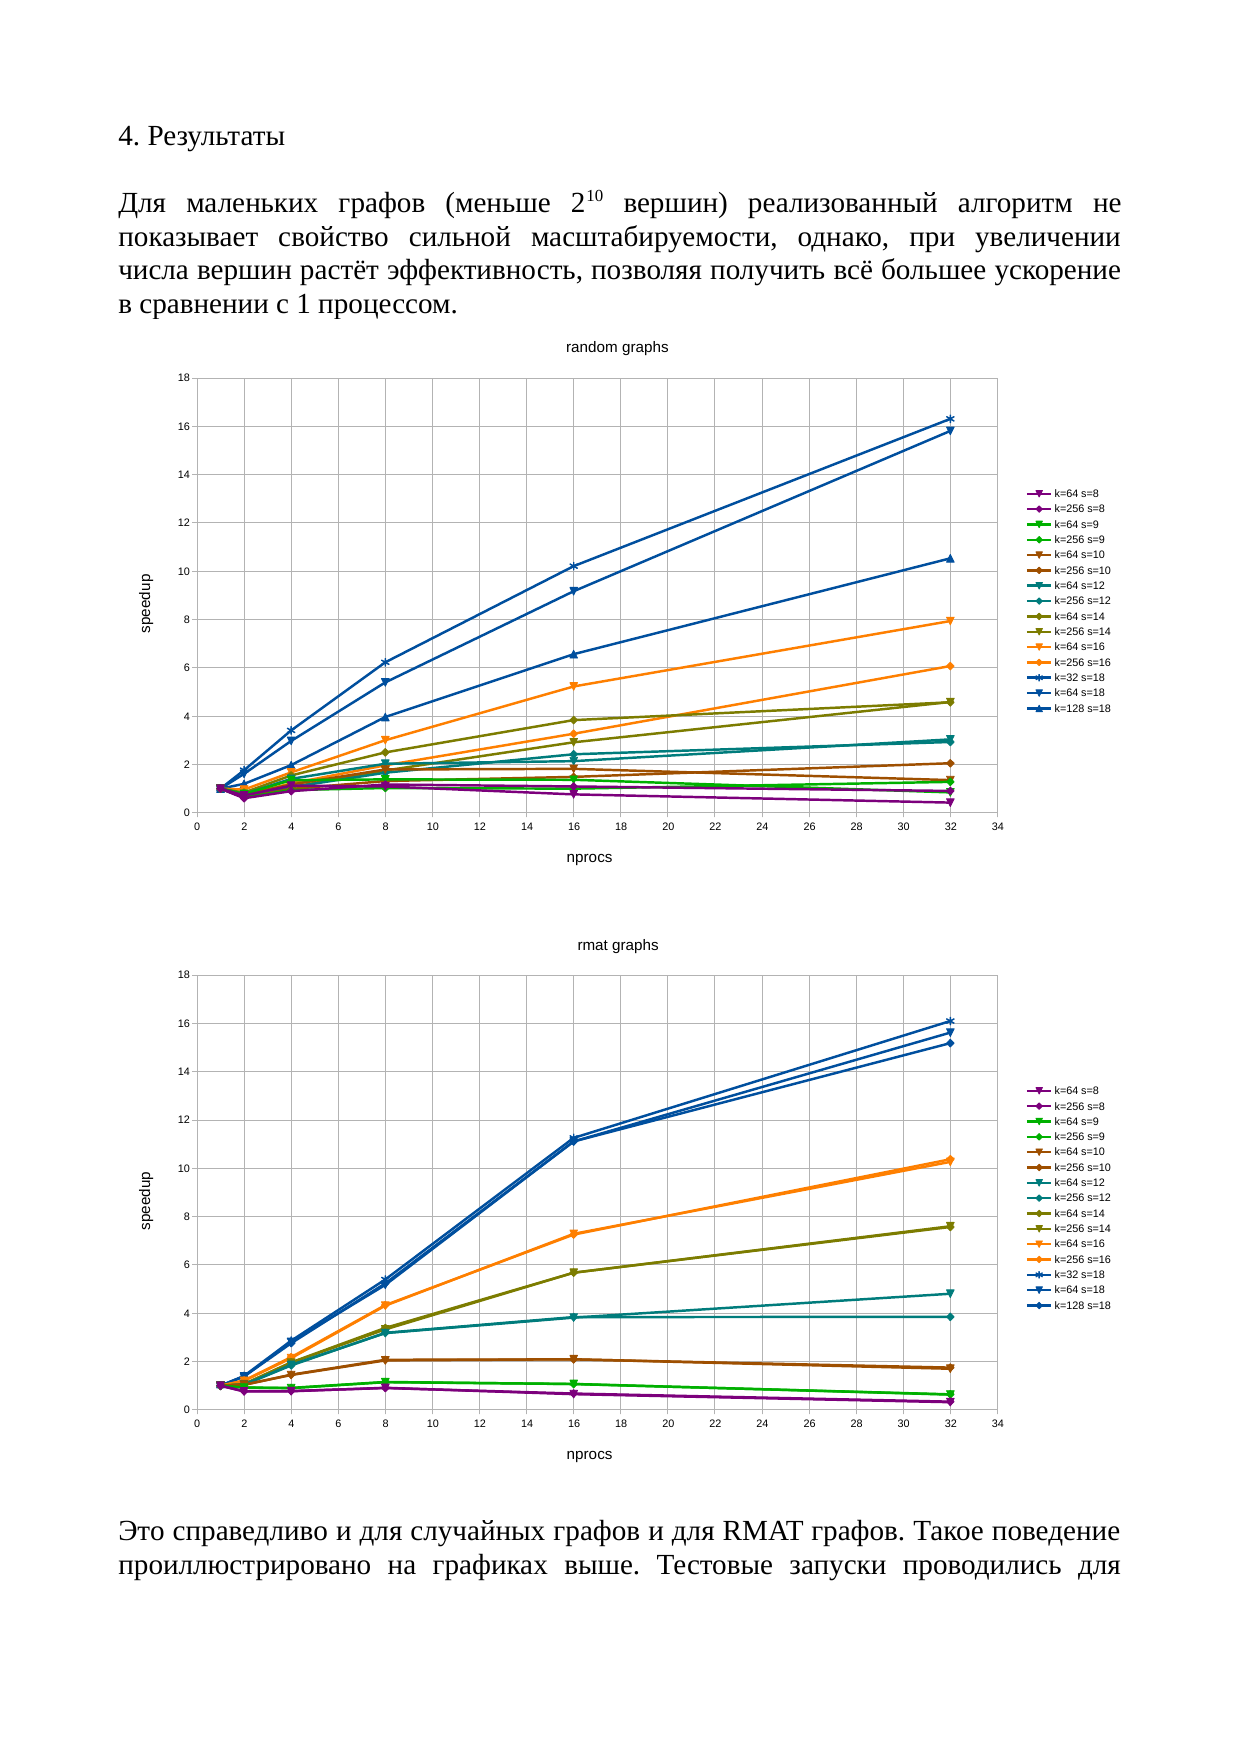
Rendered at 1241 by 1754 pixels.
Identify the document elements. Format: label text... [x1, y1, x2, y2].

text Это справедливо и для случайных графов и для RMAT графов. Такое поведение проиллюстрировано на графиках выше. Тестовые запуски проводились для [118, 1513, 1122, 1581]
text 4. Результаты [118, 118, 1122, 152]
text Для маленьких графов (меньше 210 вершин) реализованный алгоритм не показывает свойство сильной масштабируемости, однако, при увеличении числа вершин растёт эффективность, позволяя получить всё большее ускорение в сравнении с 1 процессом. [118, 185, 1122, 319]
